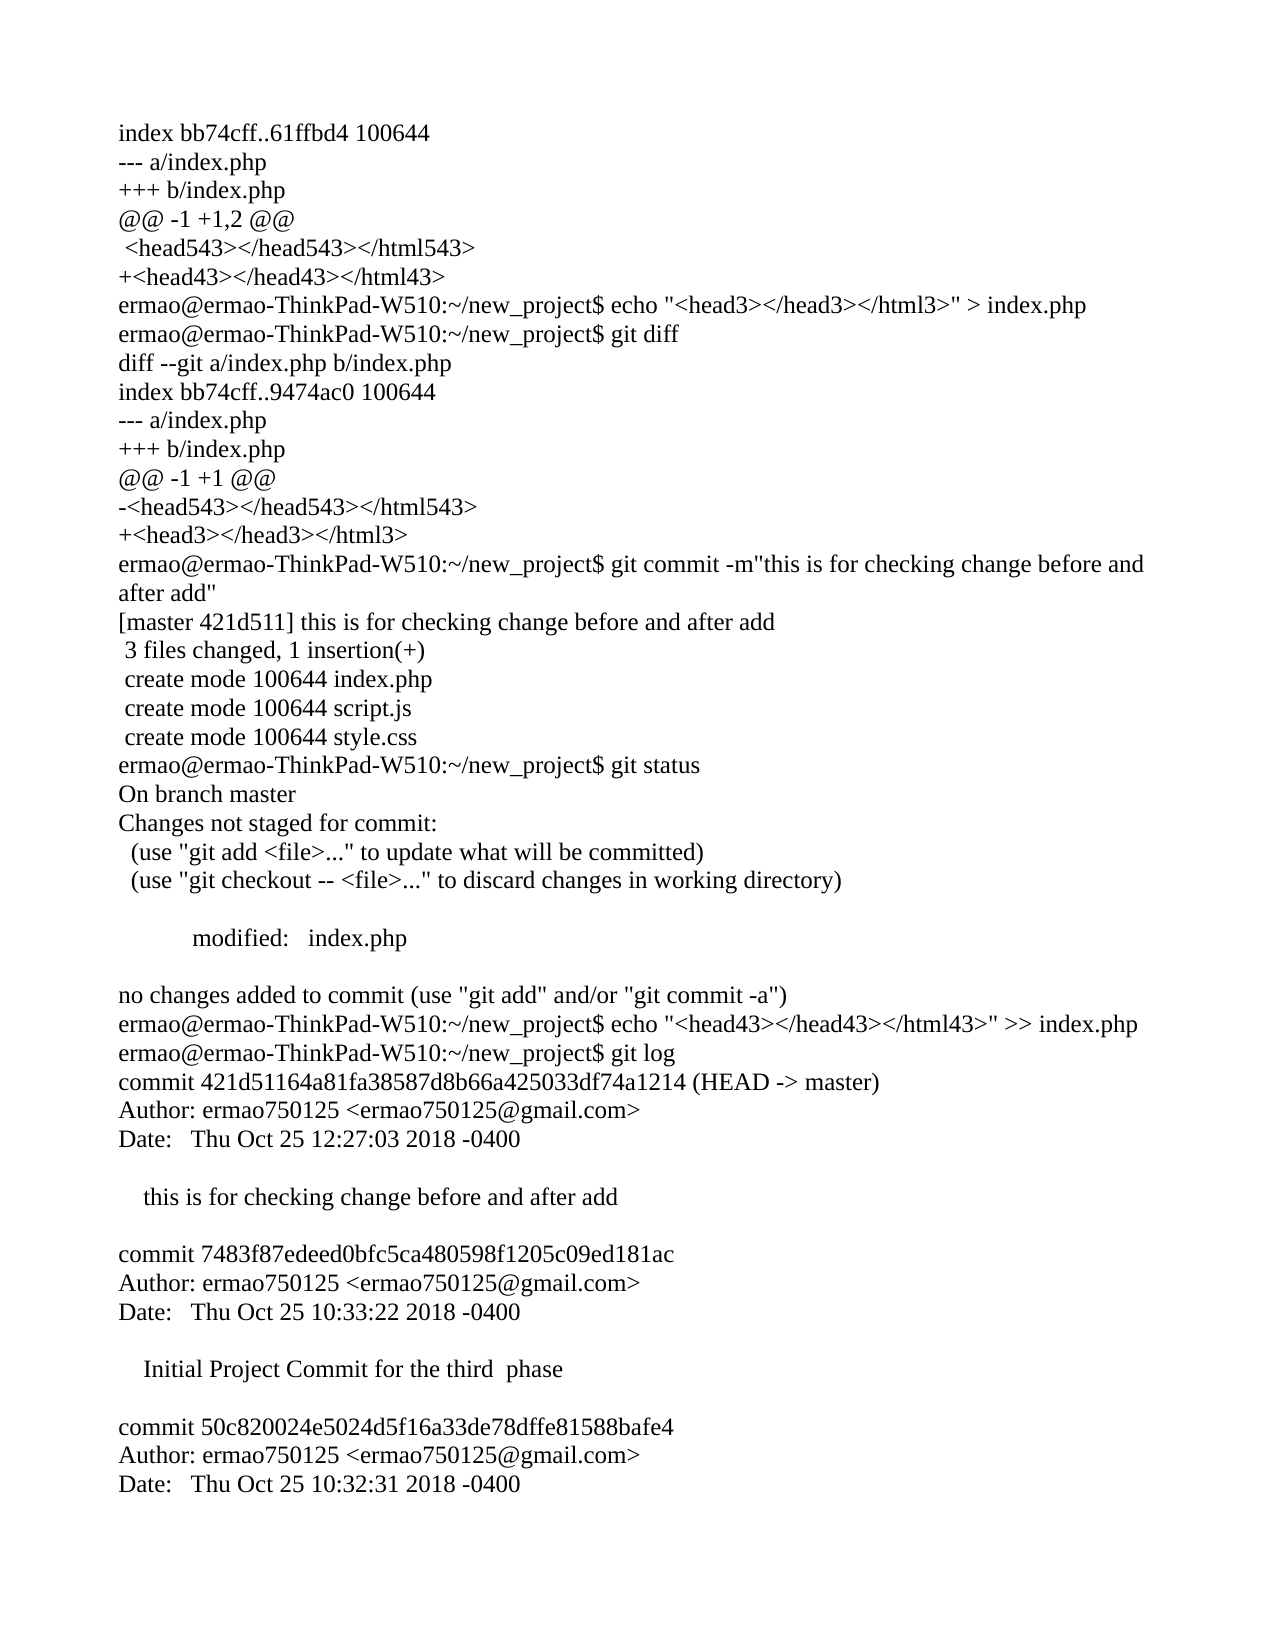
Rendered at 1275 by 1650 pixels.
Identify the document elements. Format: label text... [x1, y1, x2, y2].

text (use "git checkout -- <file>..." to discard changes in working directory) [118, 866, 1157, 894]
text Author: ermao750125 <ermao750125@gmail.com> [118, 1441, 1157, 1469]
text ermao@ermao-ThinkPad-W510:~/new_project$ git commit -m"this is for checking change before and after add" [118, 549, 1157, 607]
text diff --git a/index.php b/index.php [118, 348, 1157, 377]
text Author: ermao750125 <ermao750125@gmail.com> [118, 1096, 1157, 1124]
text ermao@ermao-ThinkPad-W510:~/new_project$ echo "<head3></head3></html3>" > index.php [118, 291, 1157, 319]
text modified: index.php [118, 923, 1157, 952]
text <head543></head543></html543> [118, 233, 1157, 262]
text ermao@ermao-ThinkPad-W510:~/new_project$ echo "<head43></head43></html43>" >> index.php [118, 1009, 1157, 1038]
text +++ b/index.php [118, 434, 1157, 463]
text ermao@ermao-ThinkPad-W510:~/new_project$ git log [118, 1038, 1157, 1067]
text commit 7483f87edeed0bfc5ca480598f1205c09ed181ac [118, 1239, 1157, 1268]
text (use "git add <file>..." to update what will be committed) [118, 837, 1157, 866]
text +<head3></head3></html3> [118, 521, 1157, 549]
text this is for checking change before and after add [118, 1182, 1157, 1211]
text Changes not staged for commit: [118, 808, 1157, 837]
text ermao@ermao-ThinkPad-W510:~/new_project$ git diff [118, 319, 1157, 348]
text index bb74cff..9474ac0 100644 [118, 377, 1157, 406]
text @@ -1 +1 @@ [118, 463, 1157, 492]
text 3 files changed, 1 insertion(+) [118, 636, 1157, 664]
text Author: ermao750125 <ermao750125@gmail.com> [118, 1268, 1157, 1297]
text --- a/index.php [118, 147, 1157, 176]
text ermao@ermao-ThinkPad-W510:~/new_project$ git status [118, 751, 1157, 779]
text --- a/index.php [118, 406, 1157, 434]
text Initial Project Commit for the third phase [118, 1354, 1157, 1383]
text Date: Thu Oct 25 10:32:31 2018 -0400 [118, 1469, 1157, 1498]
text index bb74cff..61ffbd4 100644 [118, 118, 1157, 147]
text On branch master [118, 779, 1157, 808]
text create mode 100644 script.js [118, 693, 1157, 722]
text create mode 100644 style.css [118, 722, 1157, 751]
text Date: Thu Oct 25 12:27:03 2018 -0400 [118, 1124, 1157, 1153]
text commit 50c820024e5024d5f16a33de78dffe81588bafe4 [118, 1412, 1157, 1441]
text Date: Thu Oct 25 10:33:22 2018 -0400 [118, 1297, 1157, 1326]
text +++ b/index.php [118, 176, 1157, 204]
text +<head43></head43></html43> [118, 262, 1157, 291]
text [master 421d511] this is for checking change before and after add [118, 607, 1157, 636]
text @@ -1 +1,2 @@ [118, 204, 1157, 233]
text commit 421d51164a81fa38587d8b66a425033df74a1214 (HEAD -> master) [118, 1067, 1157, 1096]
text create mode 100644 index.php [118, 664, 1157, 693]
text -<head543></head543></html543> [118, 492, 1157, 521]
text no changes added to commit (use "git add" and/or "git commit -a") [118, 981, 1157, 1009]
